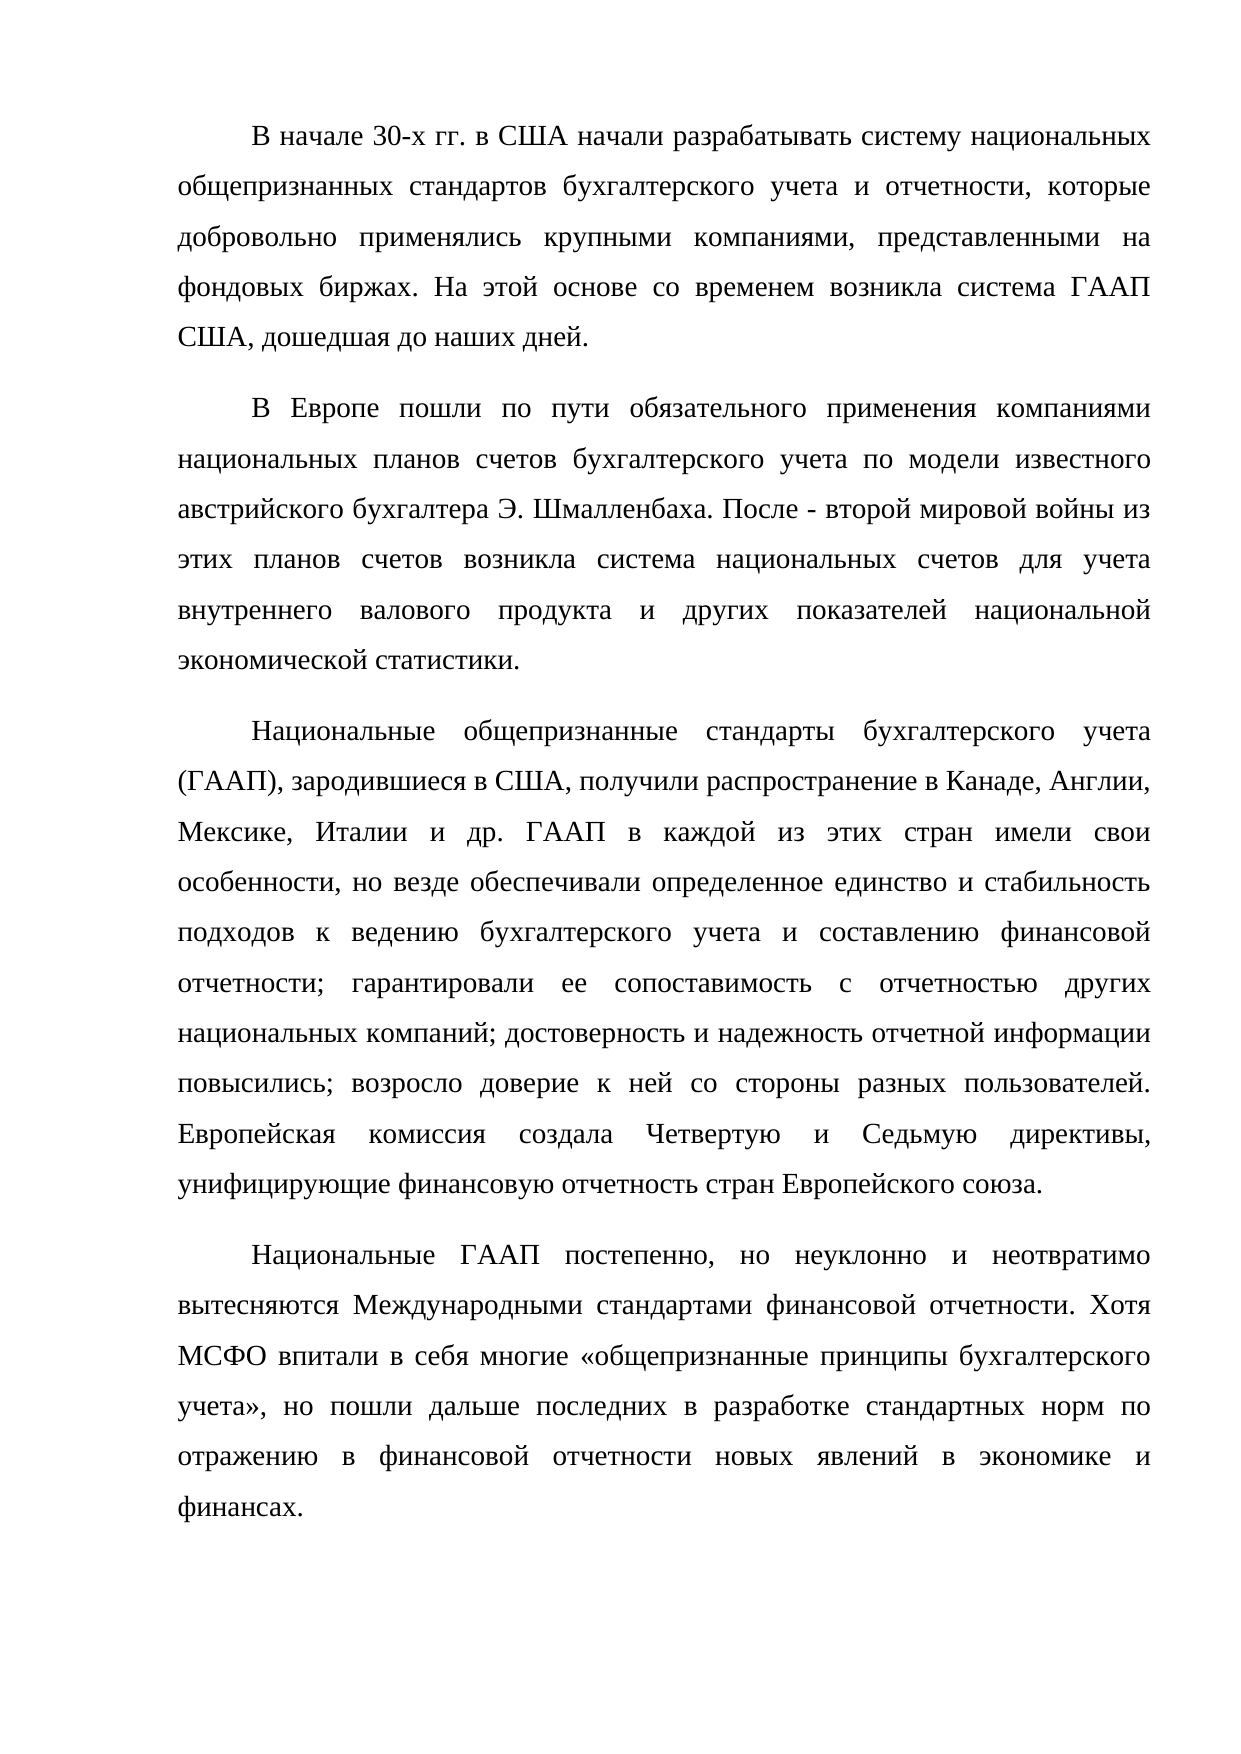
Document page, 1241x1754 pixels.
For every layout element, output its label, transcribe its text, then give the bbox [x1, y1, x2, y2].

text В Европе пошли по пути обязательного применения компаниями национальных планов счетов бухгалтерского учета по модели известного австрийского бухгалтера Э. Шмалленбаха. После - второй мировой войны из этих планов счетов возникла система национальных счетов для учета внутреннего валового продукта и других показателей национальной экономической статистики. [177, 391, 1152, 676]
text В начале 30-х гг. в США начали разрабатывать систему национальных общепризнанных стандартов бухгалтерского учета и отчетности, которые добровольно применялись крупными компаниями, представленными на фондовых биржах. На этой основе со временем возникла система ГААП США, дошедшая до наших дней. [177, 118, 1152, 353]
text Национальные общепризнанные стандарты бухгалтерского учета (ГААП), зародившиеся в США, получили распространение в Канаде, Англии, Мексике, Италии и др. ГААП в каждой из этих стран имели свои особенности, но везде обеспечивали определенное единство и стабильность подходов к ведению бухгалтерского учета и составлению финансовой отчетности; гарантировали ее сопоставимость с отчетностью других национальных компаний; достоверность и надежность отчетной информации повысились; возросло доверие к ней со стороны разных пользователей. Европейская комиссия создала Четвертую и Седьмую директивы, унифицирующие финансовую отчетность стран Европейского союза. [177, 713, 1152, 1199]
text Национальные ГААП постепенно, но неуклонно и неотвратимо вытесняются Международными стандартами финансовой отчетности. Хотя МСФО впитали в себя многие «общепризнанные принципы бухгалтерского учета», но пошли дальше последних в разработке стандартных норм по отражению в финансовой отчетности новых явлений в экономике и финансах. [177, 1237, 1152, 1522]
